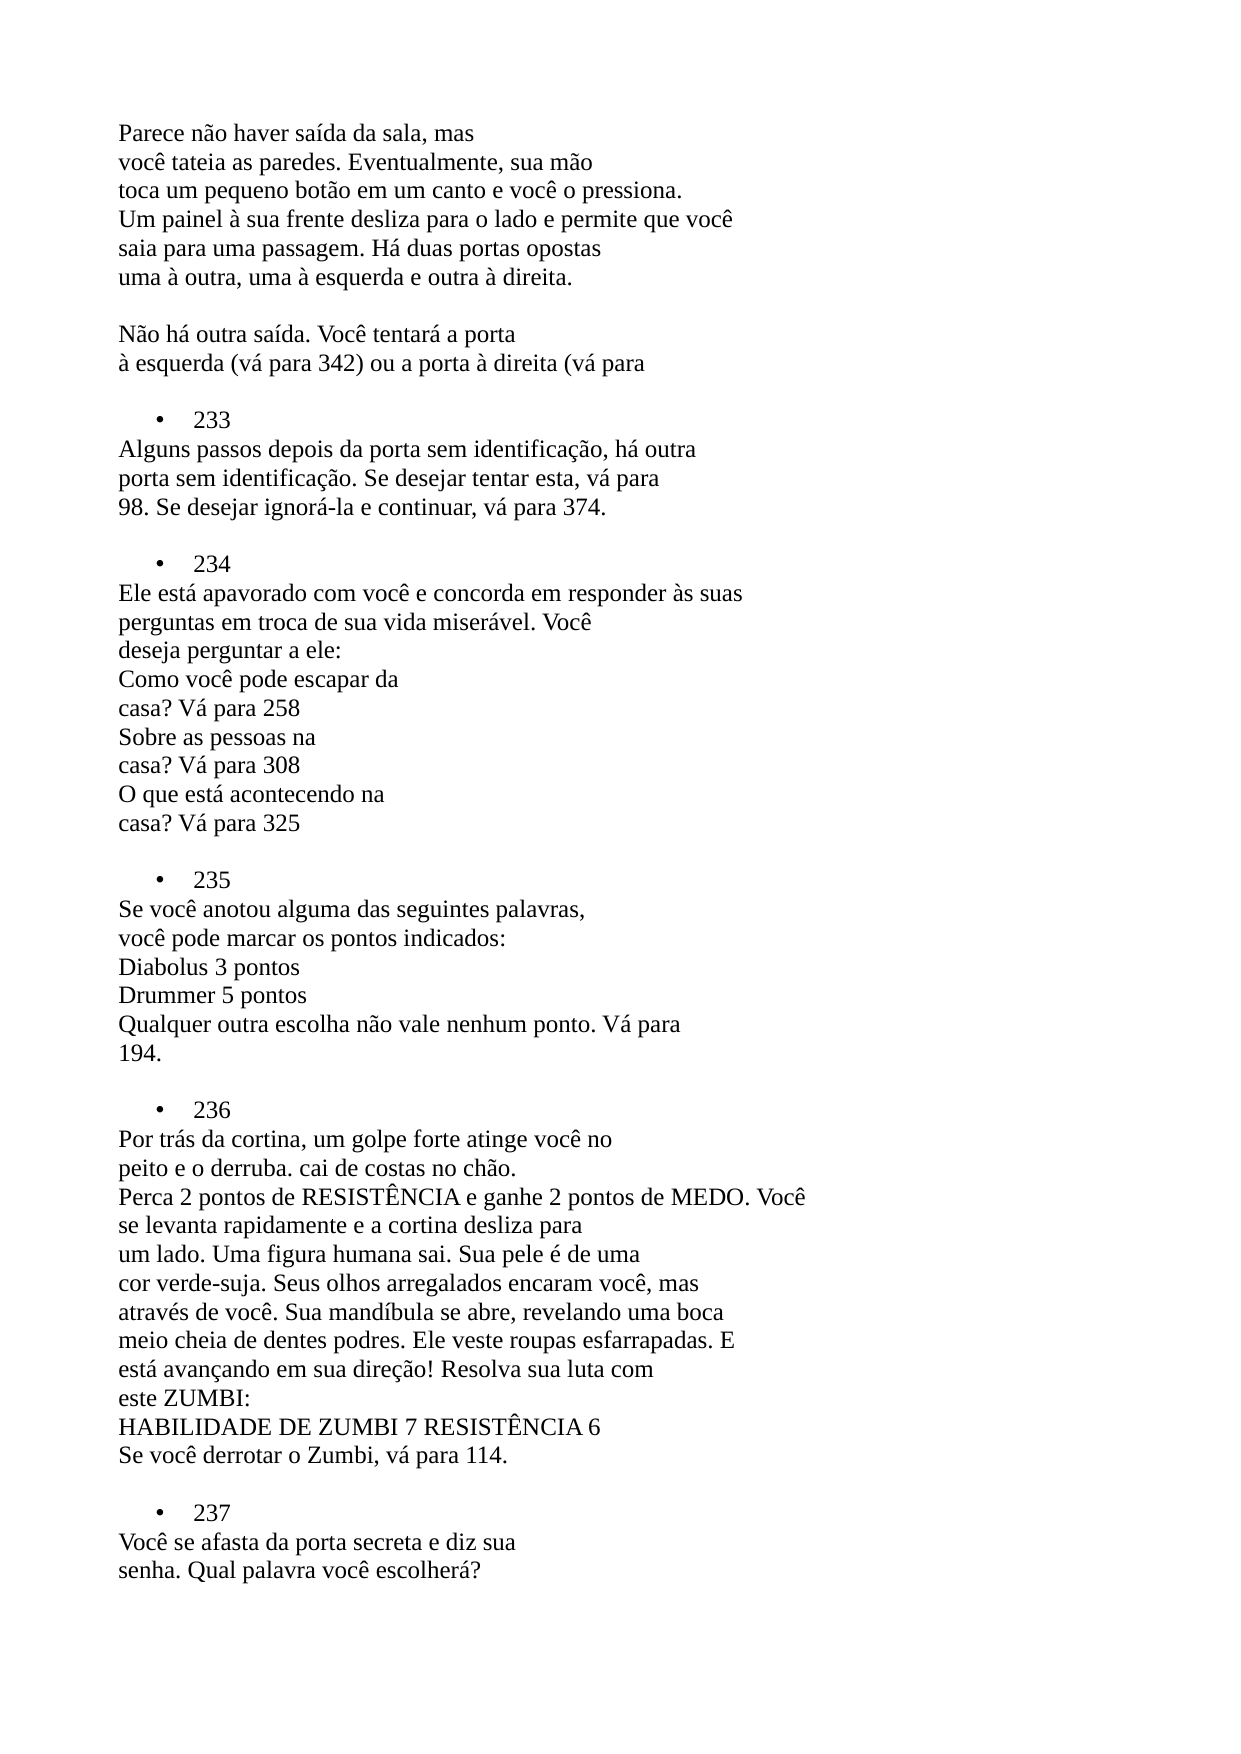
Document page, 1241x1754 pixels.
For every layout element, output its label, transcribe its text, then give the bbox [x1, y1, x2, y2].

text Não há outra saída. Você tentará a porta [118, 319, 1122, 348]
text Diabolus 3 pontos [118, 952, 1122, 981]
text porta sem identificação. Se desejar tentar esta, vá para [118, 463, 1122, 492]
text casa? Vá para 258 [118, 693, 1122, 722]
list 236 [156, 1096, 1122, 1124]
text Sobre as pessoas na [118, 722, 1122, 751]
text perguntas em troca de sua vida miserável. Você [118, 607, 1122, 636]
list 234 [156, 549, 1122, 578]
text deseja perguntar a ele: [118, 636, 1122, 664]
list 237 [156, 1498, 1122, 1527]
text Como você pode escapar da [118, 664, 1122, 693]
list 235 [156, 866, 1122, 894]
text através de você. Sua mandíbula se abre, revelando uma boca [118, 1297, 1122, 1326]
text uma à outra, uma à esquerda e outra à direita. [118, 262, 1122, 291]
text Um painel à sua frente desliza para o lado e permite que você [118, 204, 1122, 233]
text O que está acontecendo na [118, 779, 1122, 808]
text este ZUMBI: [118, 1383, 1122, 1412]
list 233 [156, 406, 1122, 434]
text meio cheia de dentes podres. Ele veste roupas esfarrapadas. E [118, 1326, 1122, 1354]
text toca um pequeno botão em um canto e você o pressiona. [118, 176, 1122, 204]
text Parece não haver saída da sala, mas [118, 118, 1122, 147]
text está avançando em sua direção! Resolva sua luta com [118, 1354, 1122, 1383]
text Qualquer outra escolha não vale nenhum ponto. Vá para [118, 1009, 1122, 1038]
text Por trás da cortina, um golpe forte atinge você no [118, 1124, 1122, 1153]
text Se você derrotar o Zumbi, vá para 114. [118, 1441, 1122, 1469]
text cor verde-suja. Seus olhos arregalados encaram você, mas [118, 1268, 1122, 1297]
text Ele está apavorado com você e concorda em responder às suas [118, 578, 1122, 607]
text Se você anotou alguma das seguintes palavras, [118, 894, 1122, 923]
text se levanta rapidamente e a cortina desliza para [118, 1211, 1122, 1239]
text à esquerda (vá para 342) ou a porta à direita (vá para [118, 348, 1122, 377]
text casa? Vá para 325 [118, 808, 1122, 837]
text 194. [118, 1038, 1122, 1067]
text Você se afasta da porta secreta e diz sua [118, 1527, 1122, 1556]
text peito e o derruba. cai de costas no chão. [118, 1153, 1122, 1182]
text você pode marcar os pontos indicados: [118, 923, 1122, 952]
text Alguns passos depois da porta sem identificação, há outra [118, 434, 1122, 463]
text Drummer 5 pontos [118, 981, 1122, 1009]
text Perca 2 pontos de RESISTÊNCIA e ganhe 2 pontos de MEDO. Você [118, 1182, 1122, 1211]
text casa? Vá para 308 [118, 751, 1122, 779]
text 98. Se desejar ignorá-la e continuar, vá para 374. [118, 492, 1122, 521]
text um lado. Uma figura humana sai. Sua pele é de uma [118, 1239, 1122, 1268]
text HABILIDADE DE ZUMBI 7 RESISTÊNCIA 6 [118, 1412, 1122, 1441]
text senha. Qual palavra você escolherá? [118, 1556, 1122, 1584]
text você tateia as paredes. Eventualmente, sua mão [118, 147, 1122, 176]
text saia para uma passagem. Há duas portas opostas [118, 233, 1122, 262]
